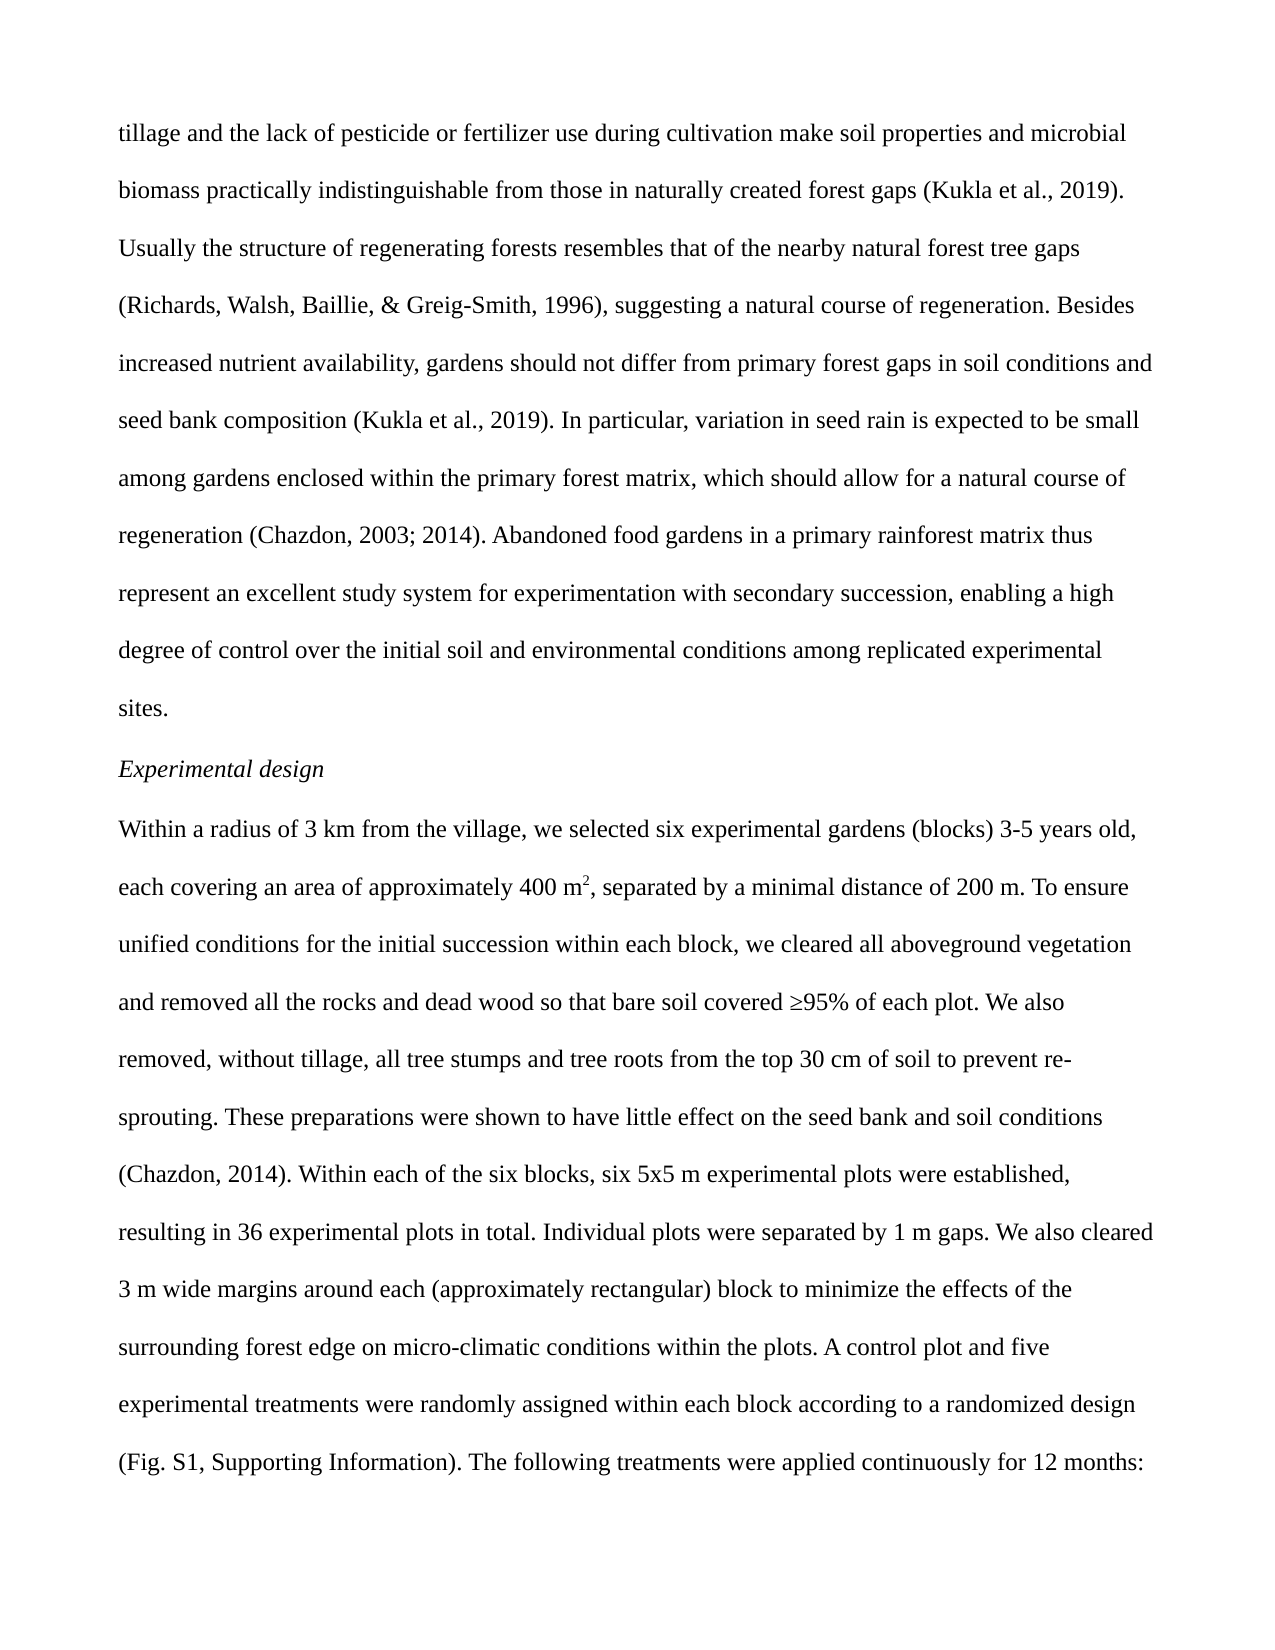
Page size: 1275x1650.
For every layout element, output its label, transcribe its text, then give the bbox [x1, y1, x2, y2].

text Experimental design [118, 754, 1157, 782]
text tillage and the lack of pesticide or fertilizer use during cultivation make soil properties and microbial biomass practically indistinguishable from those in naturally created forest gaps (Kukla et al., 2019). Usually the structure of regenerating forests resembles that of the nearby natural forest tree gaps (Richards, Walsh, Baillie, & Greig-Smith, 1996), suggesting a natural course of regeneration. Besides increased nutrient availability, gardens should not differ from primary forest gaps in soil conditions and seed bank composition (Kukla et al., 2019). In particular, variation in seed rain is expected to be small among gardens enclosed within the primary forest matrix, which should allow for a natural course of regeneration (Chazdon, 2003; 2014). Abandoned food gardens in a primary rainforest matrix thus represent an excellent study system for experimentation with secondary succession, enabling a high degree of control over the initial soil and environmental conditions among replicated experimental sites. [118, 118, 1157, 722]
text Within a radius of 3 km from the village, we selected six experimental gardens (blocks) 3-5 years old, each covering an area of approximately 400 m2, separated by a minimal distance of 200 m. To ensure unified conditions for the initial succession within each block, we cleared all aboveground vegetation and removed all the rocks and dead wood so that bare soil covered ≥95% of each plot. We also removed, without tillage, all tree stumps and tree roots from the top 30 cm of soil to prevent re-sprouting. These preparations were shown to have little effect on the seed bank and soil conditions (Chazdon, 2014). Within each of the six blocks, six 5x5 m experimental plots were established, resulting in 36 experimental plots in total. Individual plots were separated by 1 m gaps. We also cleared 3 m wide margins around each (approximately rectangular) block to minimize the effects of the surrounding forest edge on micro-climatic conditions within the plots. A control plot and five experimental treatments were randomly assigned within each block according to a randomized design (Fig. S1, Supporting Information). The following treatments were applied continuously for 12 months: [118, 814, 1157, 1475]
